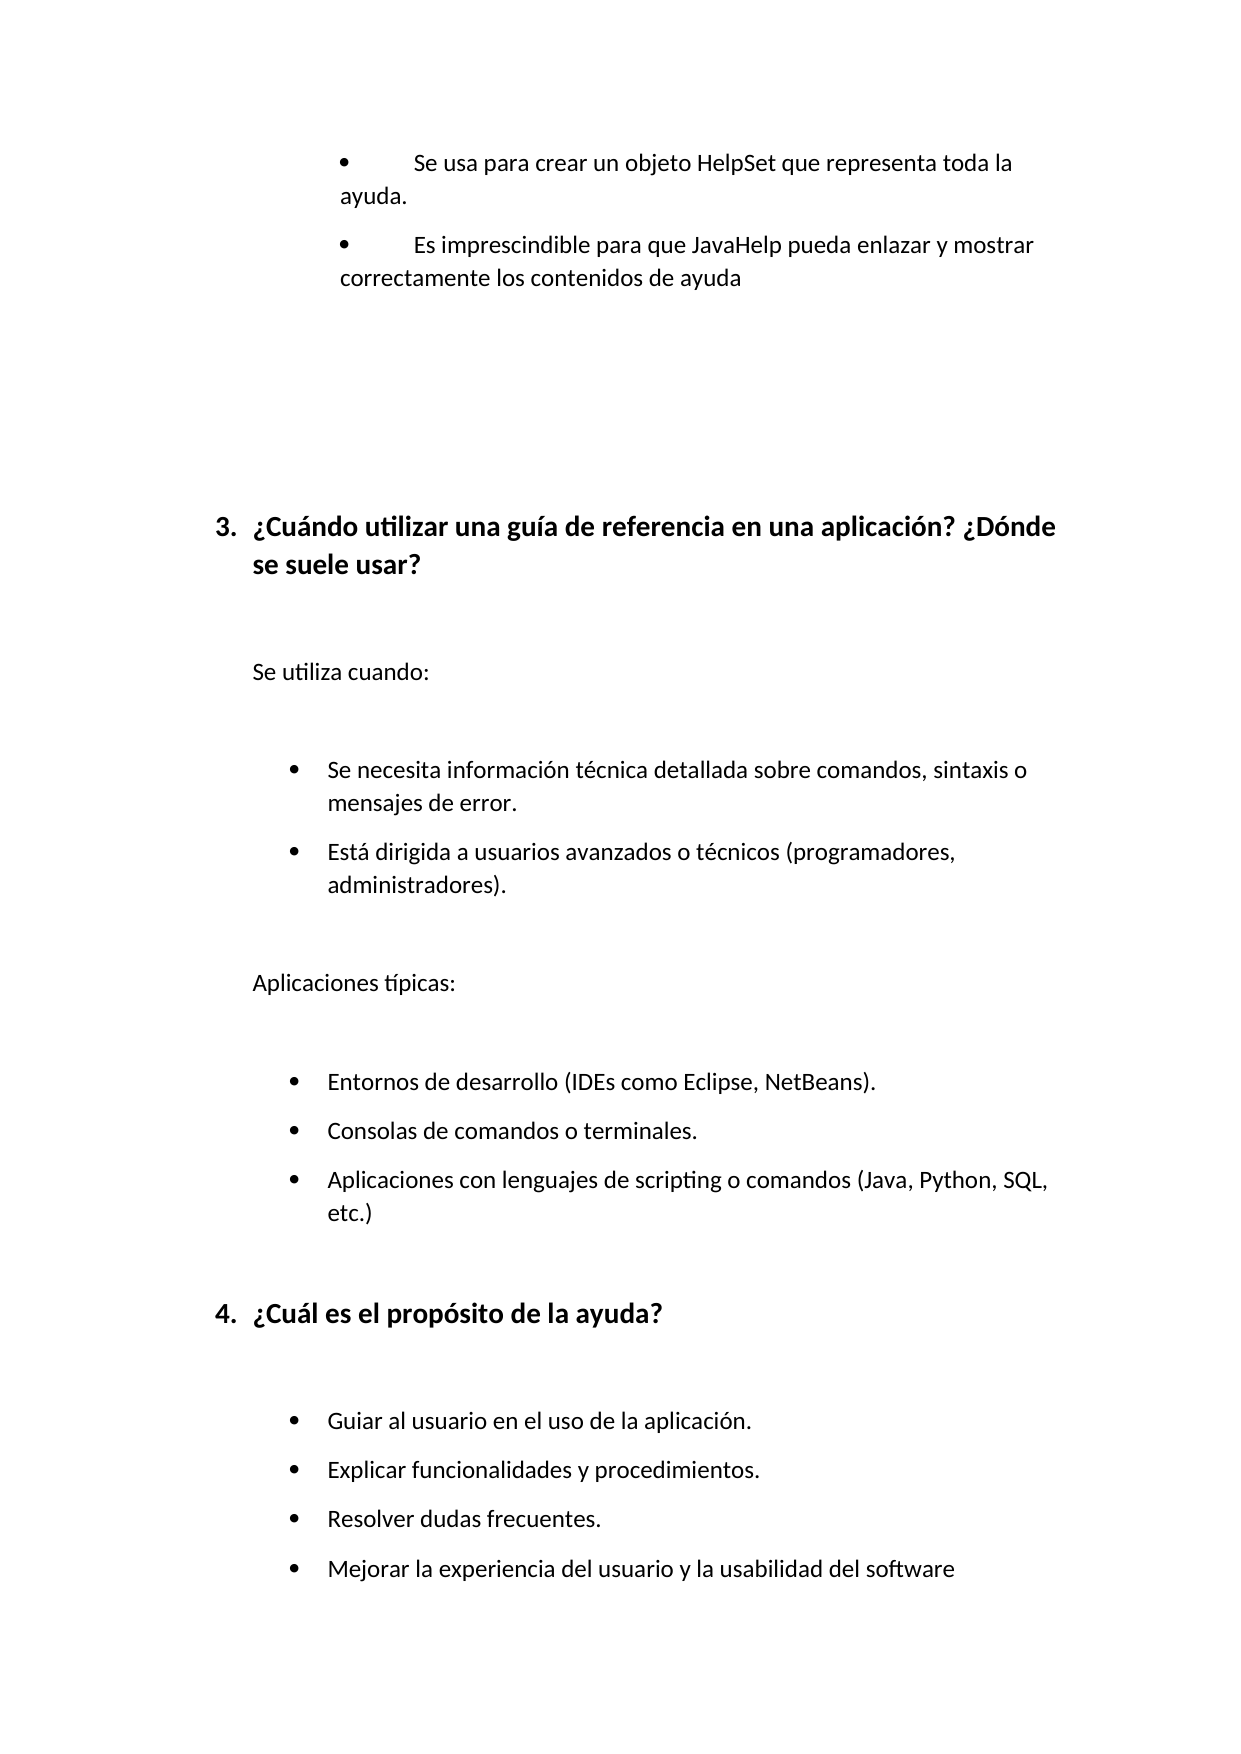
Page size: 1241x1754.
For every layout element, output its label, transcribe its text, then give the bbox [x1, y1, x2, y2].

list Aplicaciones con lenguajes de scripting o comandos (Java, Python, SQL, etc.) [290, 1164, 1063, 1228]
list Resolver dudas frecuentes. [290, 1503, 1063, 1534]
list ¿Cuál es el propósito de la ayuda? [215, 1296, 1063, 1331]
list Guiar al usuario en el uso de la aplicación. [290, 1405, 1063, 1436]
list ¿Cuándo utilizar una guía de referencia en una aplicación? ¿Dónde se suele usar? [215, 508, 1063, 582]
list Mejorar la experiencia del usuario y la usabilidad del software [290, 1553, 1063, 1583]
list Es imprescindible para que JavaHelp pueda enlazar y mostrar correctamente los contenidos de ayuda [340, 229, 1063, 293]
list Está dirigida a usuarios avanzados o técnicos (programadores, administradores). [290, 836, 1063, 899]
list Se usa para crear un objeto HelpSet que representa toda la ayuda. [340, 148, 1063, 211]
list Se utiliza cuando: [252, 656, 1063, 686]
list Consolas de comandos o terminales. [290, 1115, 1063, 1146]
list Se necesita información técnica detallada sobre comandos, sintaxis o mensajes de error. [290, 754, 1063, 817]
list Explicar funcionalidades y procedimientos. [290, 1454, 1063, 1485]
list Aplicaciones típicas: [252, 967, 1063, 998]
list Entornos de desarrollo (IDEs como Eclipse, NetBeans). [290, 1066, 1063, 1096]
